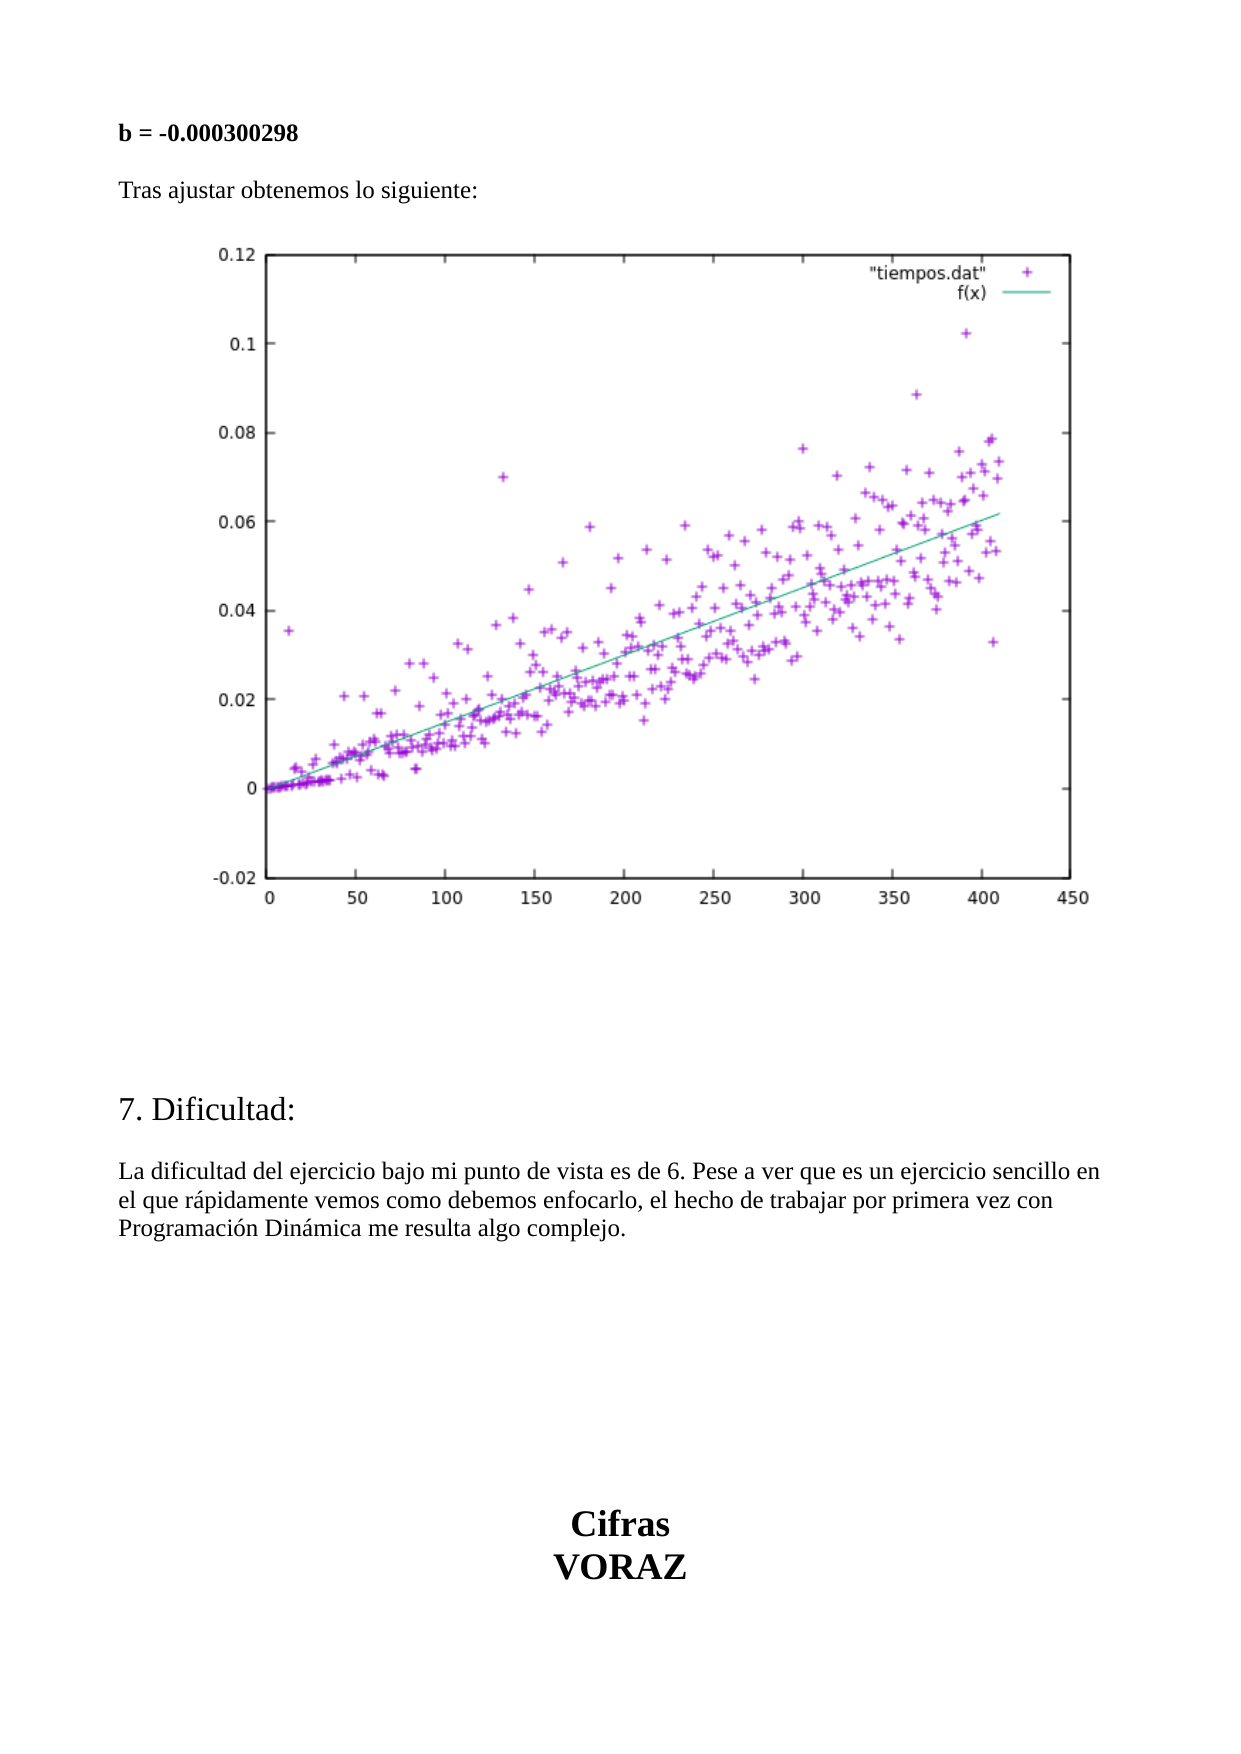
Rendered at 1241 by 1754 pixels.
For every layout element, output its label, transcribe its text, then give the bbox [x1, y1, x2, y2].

text 7. Dificultad: [118, 1089, 1122, 1127]
text Cifras [118, 1501, 1122, 1544]
text VORAZ [118, 1544, 1122, 1587]
text La dificultad del ejercicio bajo mi punto de vista es de 6. Pese a ver que es un ejercicio sencillo en el que rápidamente vemos como debemos enfocarlo, el hecho de trabajar por primera vez con Programación Dinámica me resulta algo complejo. [118, 1156, 1122, 1242]
text b = -0.000300298 [118, 118, 1122, 147]
text Tras ajustar obtenemos lo siguiente: [118, 176, 1122, 204]
picture [191, 234, 1100, 917]
